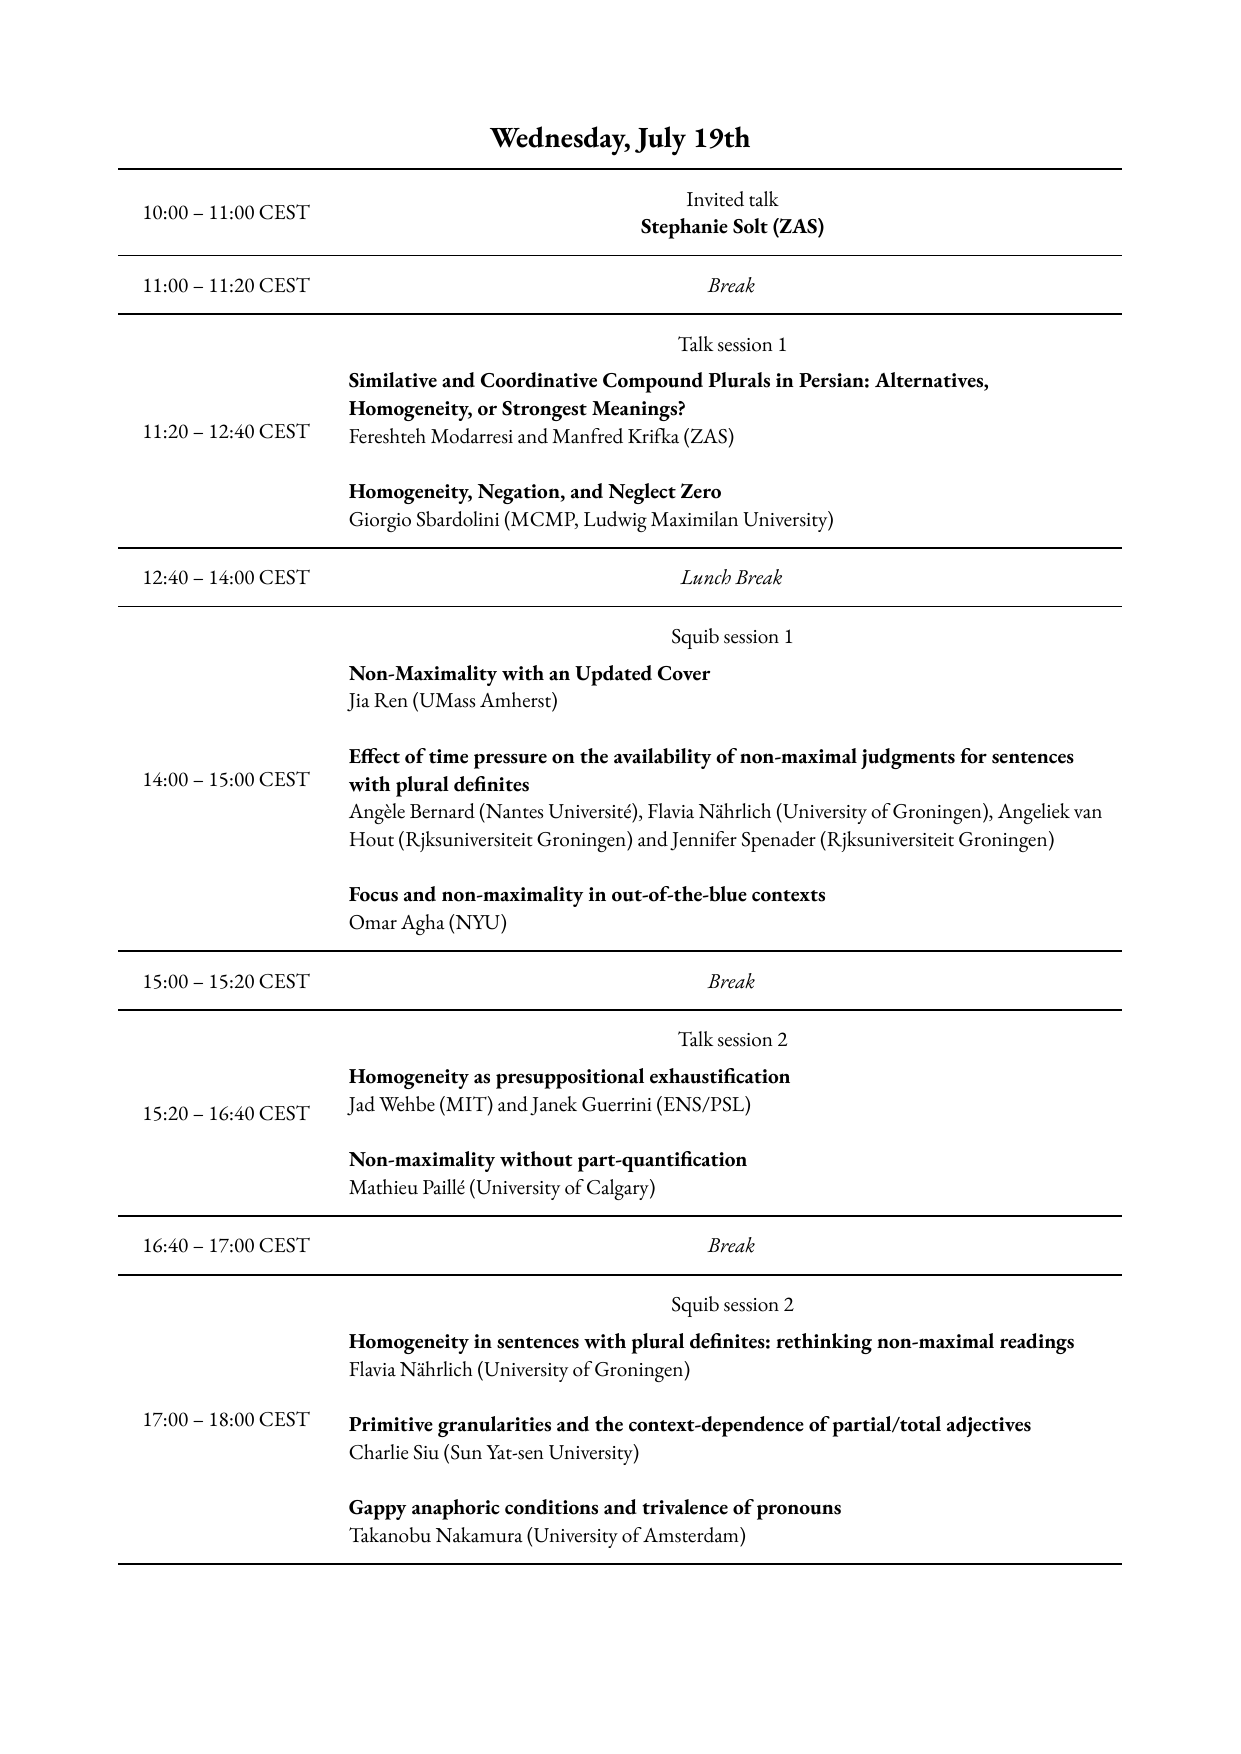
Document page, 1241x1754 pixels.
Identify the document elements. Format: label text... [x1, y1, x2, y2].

table_cell Lunch Break [343, 549, 1122, 606]
table_header Invited talk Stephanie Solt (ZAS) [343, 170, 1122, 254]
table_header 10:00 – 11:00 CEST [118, 170, 333, 254]
table_cell [334, 315, 343, 547]
table_header [334, 170, 343, 254]
table_cell Break [343, 952, 1122, 1009]
table_cell Squib session 2 Homogeneity in sentences with plural definites: rethinking non-maximal readings Flavia Nährlich (University of Groningen) Primitive granularities and the context-dependence of partial/total adjectives Charlie Siu (Sun Yat-sen University) Gappy anaphoric conditions and trivalence of pronouns Takanobu Nakamura (University of Amsterdam) [343, 1276, 1122, 1563]
table_cell Break [343, 256, 1122, 313]
table_cell [334, 1217, 343, 1274]
table_cell [334, 952, 343, 1009]
table_cell 12:40 – 14:00 CEST [118, 549, 333, 606]
table_cell [334, 607, 343, 950]
table_cell Break [343, 1217, 1122, 1274]
table_cell Talk session 2 Homogeneity as presuppositional exhaustification Jad Wehbe (MIT) and Janek Guerrini (ENS/PSL) Non-maximality without part-quantification Mathieu Paillé (University of Calgary) [343, 1011, 1122, 1215]
table_cell 11:00 – 11:20 CEST [118, 256, 333, 313]
table_cell 15:00 – 15:20 CEST [118, 952, 333, 1009]
table_cell 15:20 – 16:40 CEST [118, 1011, 333, 1215]
table_cell [334, 1276, 343, 1563]
table_cell Squib session 1 Non-Maximality with an Updated Cover Jia Ren (UMass Amherst) Effect of time pressure on the availability of non-maximal judgments for sentences with plural definites Angèle Bernard (Nantes Université), Flavia Nährlich (University of Groningen), Angeliek van Hout (Rjksuniversiteit Groningen) and Jennifer Spenader (Rjksuniversiteit Groningen) Focus and non-maximality in out-of-the-blue contexts Omar Agha (NYU) [343, 607, 1122, 950]
table_cell [334, 256, 343, 313]
table_cell [334, 1011, 343, 1215]
table_cell 17:00 – 18:00 CEST [118, 1276, 333, 1563]
table_cell 14:00 – 15:00 CEST [118, 607, 333, 950]
subtitle Wednesday, July 19th [118, 118, 1122, 156]
table_cell [334, 549, 343, 606]
table_cell Talk session 1 Similative and Coordinative Compound Plurals in Persian: Alternatives, Homogeneity, or Strongest Meanings? Fereshteh Modarresi and Manfred Krifka (ZAS) Homogeneity, Negation, and Neglect Zero Giorgio Sbardolini (MCMP, Ludwig Maximilan University) [343, 315, 1122, 547]
table_cell 16:40 – 17:00 CEST [118, 1217, 333, 1274]
table_cell 11:20 – 12:40 CEST [118, 315, 333, 547]
